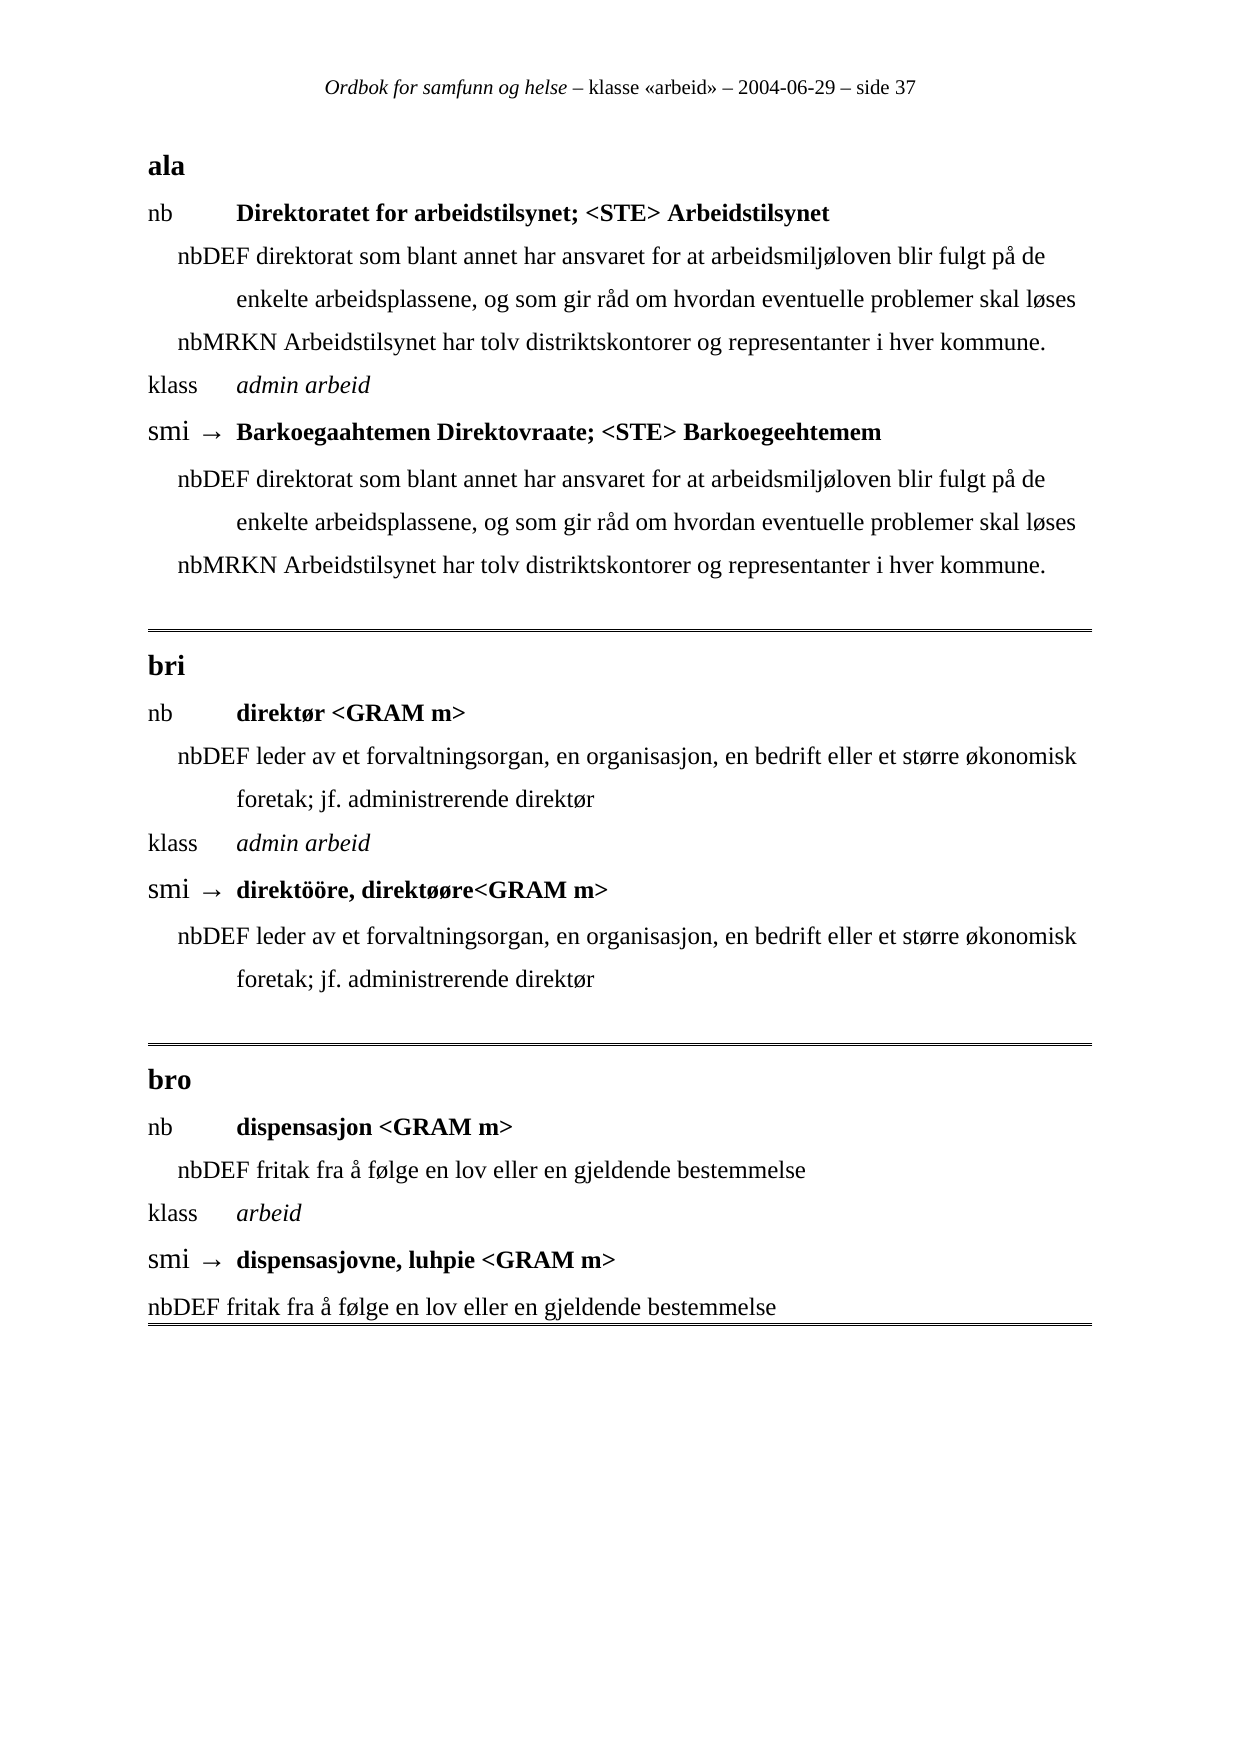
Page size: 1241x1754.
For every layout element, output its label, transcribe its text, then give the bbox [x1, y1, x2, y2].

text nbDEF direktorat som blant annet har ansvaret for at arbeidsmiljøloven blir fulgt på de enkelte arbeidsplassene, og som gir råd om hvordan eventuelle problemer skal løses [177, 464, 1092, 536]
text bri [148, 648, 1092, 681]
text nbDEF direktorat som blant annet har ansvaret for at arbeidsmiljøloven blir fulgt på de enkelte arbeidsplassene, og som gir råd om hvordan eventuelle problemer skal løses [177, 241, 1092, 313]
text klass admin arbeid [148, 370, 1092, 399]
text nbMRKN Arbeidstilsynet har tolv distriktskontorer og representanter i hver kommune. [177, 550, 1092, 579]
text nbDEF leder av et forvaltningsorgan, en organisasjon, en bedrift eller et større økonomisk foretak; jf. administrerende direktør [177, 921, 1092, 993]
text smi → Barkoegaahtemen Direktovraate; <STE> Barkoegeehtemem [148, 413, 1092, 447]
text nbDEF fritak fra å følge en lov eller en gjeldende bestemmelse [177, 1155, 1092, 1184]
text smi → direktööre, direktøøre<GRAM m> [148, 871, 1092, 904]
text klass admin arbeid [148, 828, 1092, 856]
text nbDEF leder av et forvaltningsorgan, en organisasjon, en bedrift eller et større økonomisk foretak; jf. administrerende direktør [177, 741, 1092, 813]
text nbDEF fritak fra å følge en lov eller en gjeldende bestemmelse [148, 1292, 1092, 1323]
text smi → dispensasjovne, luhpie <GRAM m> [148, 1242, 1092, 1275]
text ala [148, 148, 1092, 181]
text nbMRKN Arbeidstilsynet har tolv distriktskontorer og representanter i hver kommune. [177, 327, 1092, 356]
text nb Direktoratet for arbeidstilsynet; <STE> Arbeidstilsynet [148, 198, 1092, 227]
text nb direktør <GRAM m> [148, 698, 1092, 727]
text nb dispensasjon <GRAM m> [148, 1112, 1092, 1141]
text bro [148, 1062, 1092, 1096]
text klass arbeid [148, 1198, 1092, 1227]
